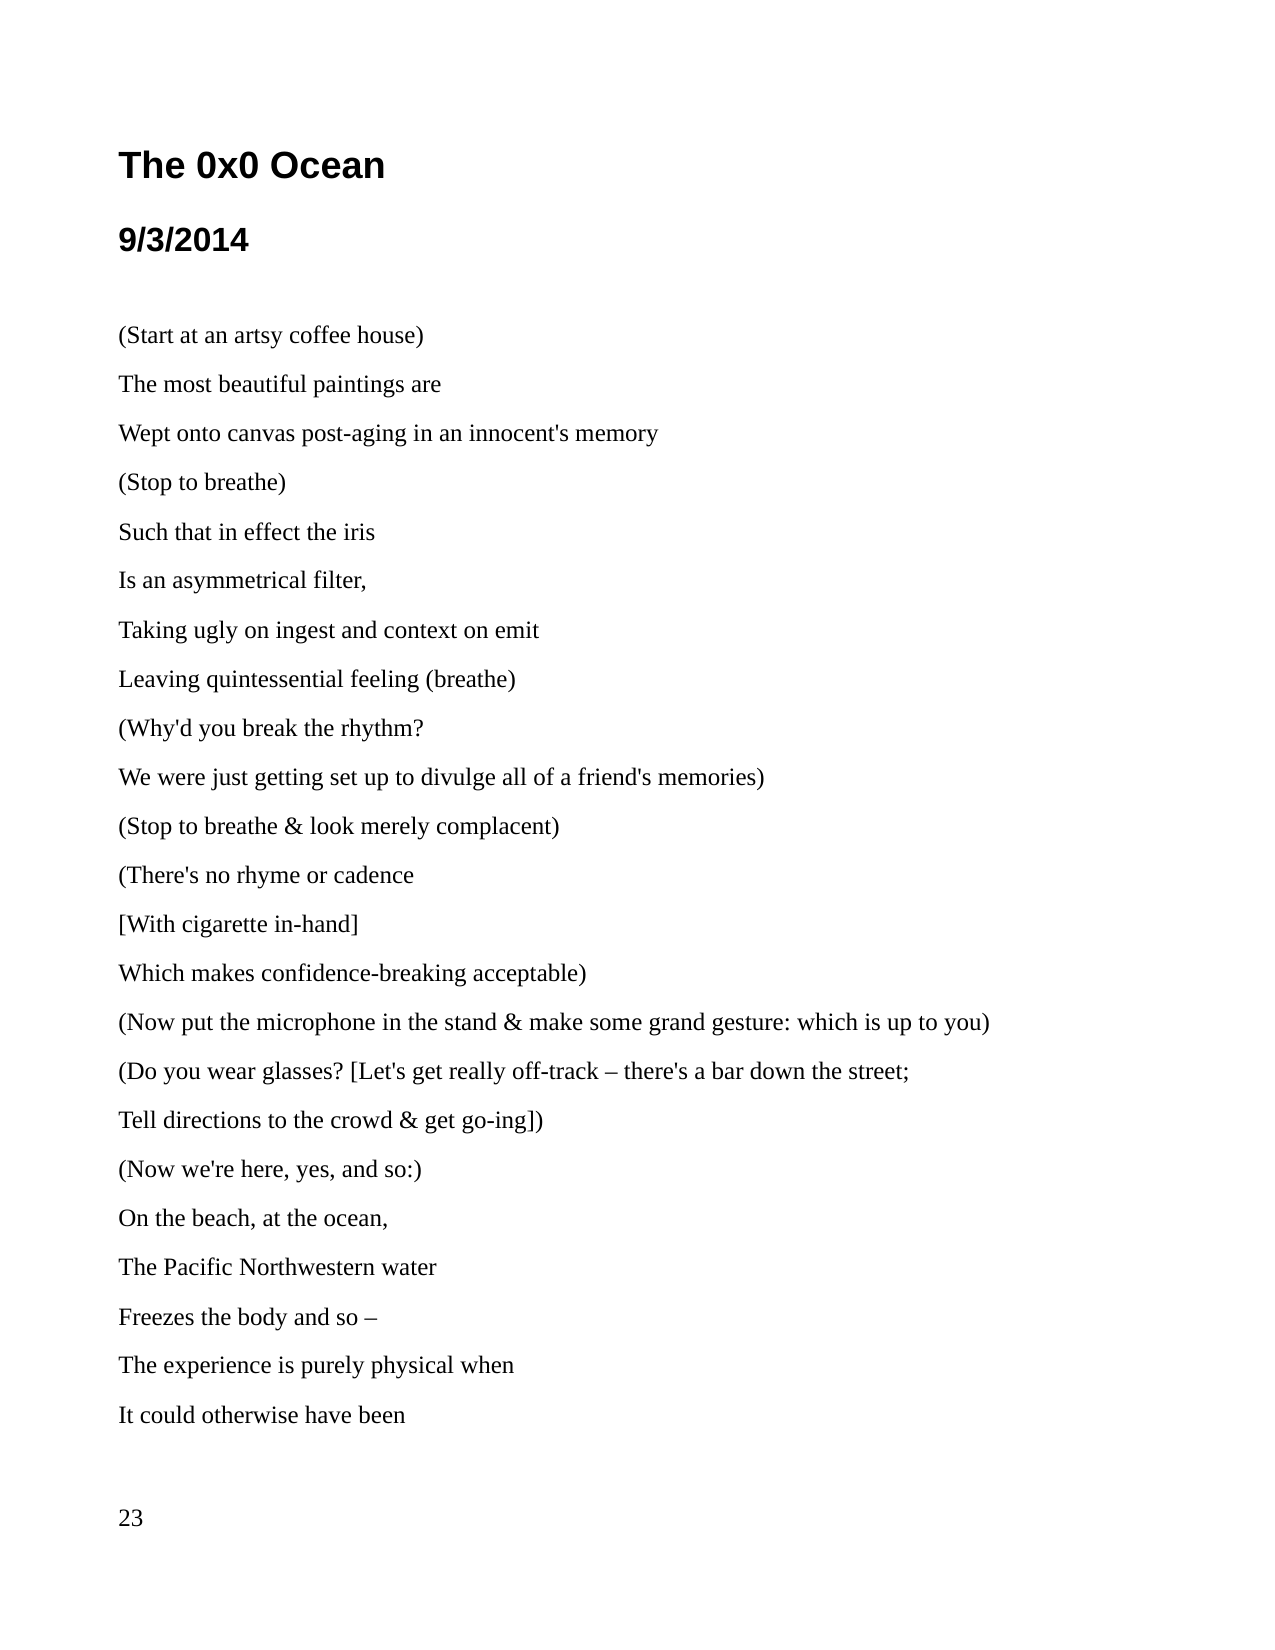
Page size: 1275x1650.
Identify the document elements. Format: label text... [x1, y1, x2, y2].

subtitle 9/3/2014 [118, 220, 1157, 259]
text It could otherwise have been [118, 1400, 1157, 1428]
text Leaving quintessential feeling (breathe) [118, 664, 1157, 692]
text Wept onto canvas post-aging in an innocent's memory [118, 418, 1157, 447]
text (Now put the microphone in the stand & make some grand gesture: which is up to you) [118, 1007, 1157, 1036]
text (Stop to breathe) [118, 467, 1157, 496]
text (Stop to breathe & look merely complacent) [118, 811, 1157, 840]
text (Now we're here, yes, and so:) [118, 1154, 1157, 1183]
text Such that in effect the iris [118, 517, 1157, 545]
text Which makes confidence-breaking acceptable) [118, 958, 1157, 987]
text We were just getting set up to divulge all of a friend's memories) [118, 762, 1157, 791]
text On the beach, at the ocean, [118, 1203, 1157, 1232]
text Taking ugly on ingest and context on emit [118, 615, 1157, 643]
text Freezes the body and so – [118, 1302, 1157, 1330]
text The experience is purely physical when [118, 1351, 1157, 1379]
text [With cigarette in-hand] [118, 909, 1157, 938]
text Tell directions to the crowd & get go-ing]) [118, 1105, 1157, 1134]
text The Pacific Northwestern water [118, 1252, 1157, 1281]
subtitle The 0x0 Ocean [118, 143, 1157, 187]
text Is an asymmetrical filter, [118, 566, 1157, 594]
text (Why'd you break the rhythm? [118, 713, 1157, 742]
text (Do you wear glasses? [Let's get really off-track – there's a bar down the street; [118, 1056, 1157, 1085]
text The most beautiful paintings are [118, 369, 1157, 398]
text (Start at an artsy coffee house) [118, 320, 1157, 349]
text (There's no rhyme or cadence [118, 860, 1157, 889]
